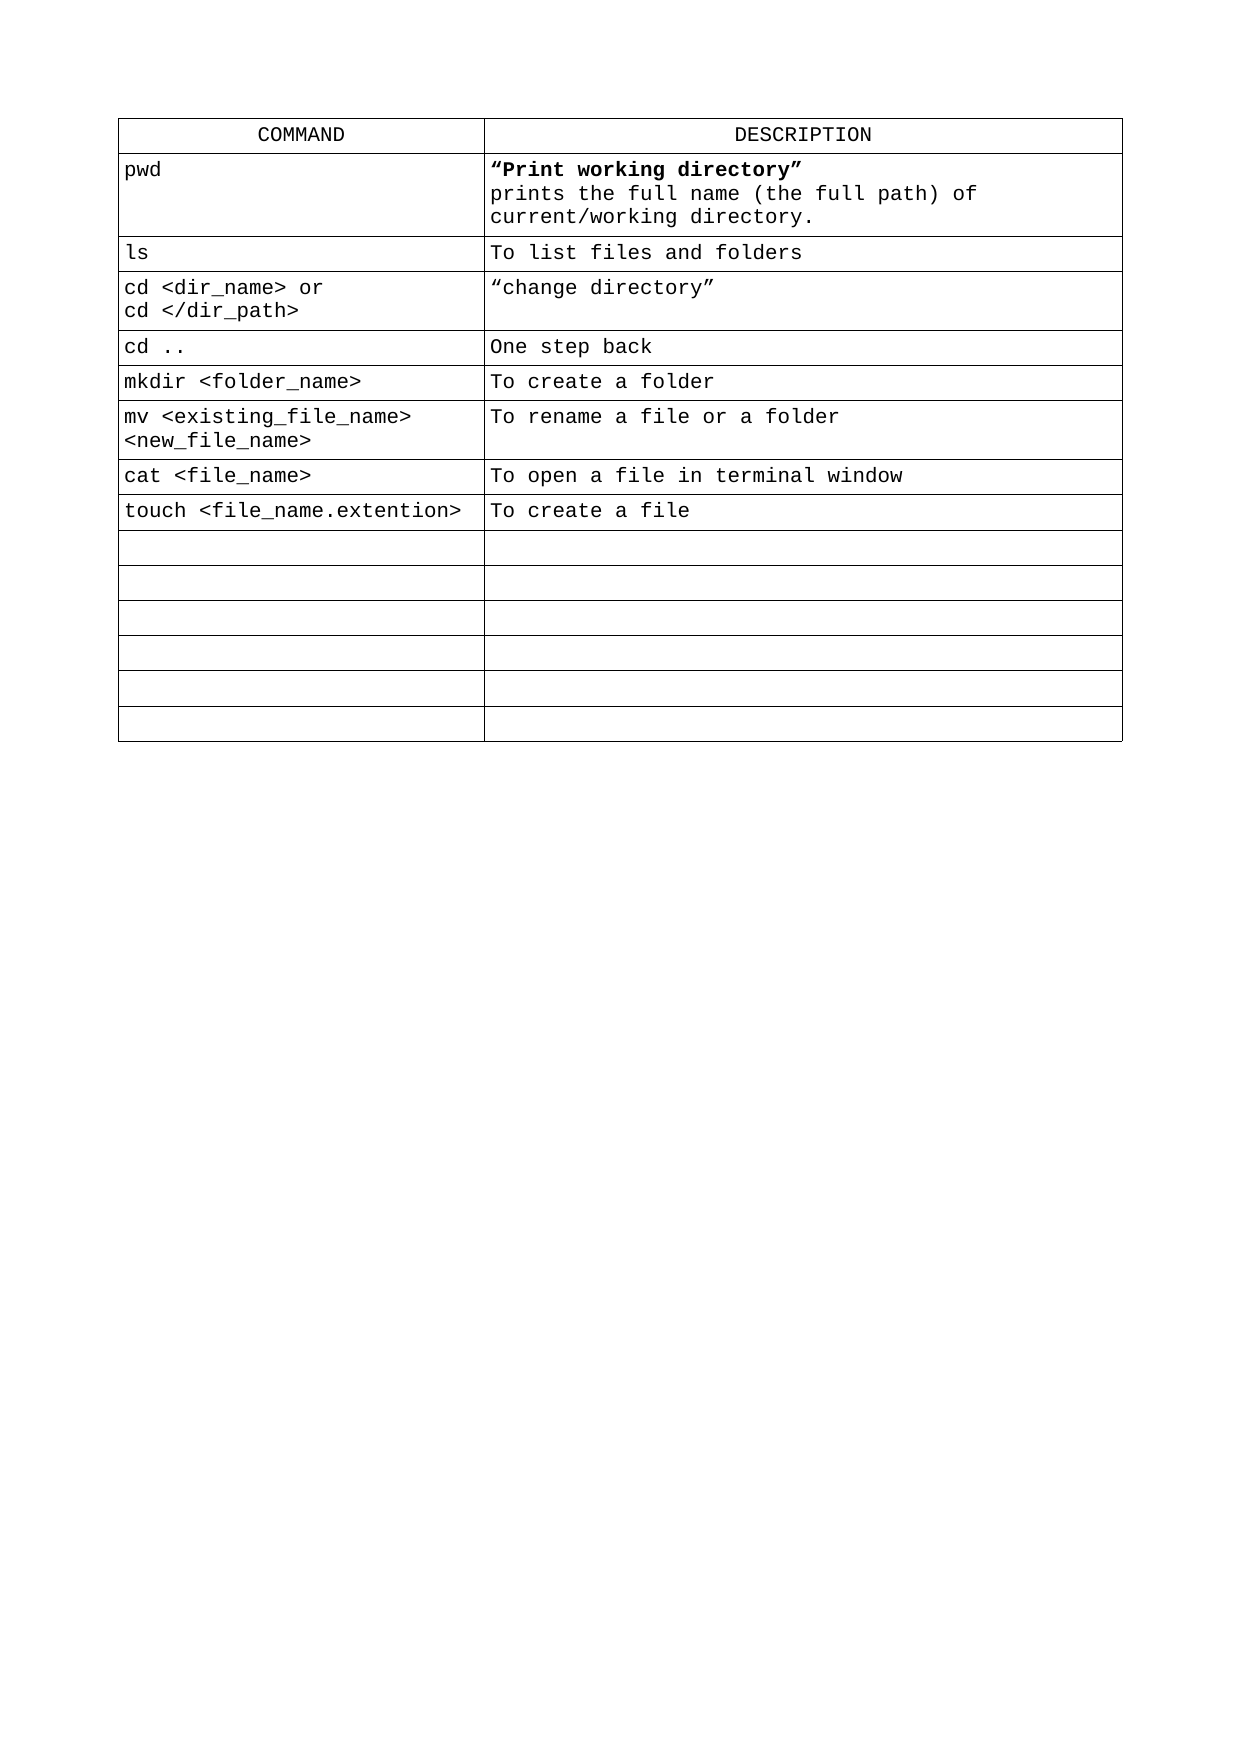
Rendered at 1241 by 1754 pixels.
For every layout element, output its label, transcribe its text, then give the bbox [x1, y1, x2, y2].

table_cell To rename a file or a folder [485, 401, 1122, 459]
table_cell [485, 707, 1122, 741]
table_cell mkdir <folder_name> [119, 366, 484, 400]
table_cell To list files and folders [485, 237, 1122, 271]
table_cell [119, 707, 484, 741]
table_cell [485, 566, 1122, 600]
table_cell pwd [119, 154, 484, 236]
table_cell [485, 636, 1122, 670]
table_cell “change directory” [485, 272, 1122, 330]
table_cell To open a file in terminal window [485, 460, 1122, 494]
table_cell “Print working directory” prints the full name (the full path) of current/working directory. [485, 154, 1122, 236]
table_cell [485, 601, 1122, 635]
table_cell To create a file [485, 495, 1122, 529]
table_header COMMAND [119, 119, 484, 153]
table_cell touch <file_name.extention> [119, 495, 484, 529]
table_cell [119, 566, 484, 600]
table_cell [119, 601, 484, 635]
table_cell [119, 531, 484, 565]
table_cell ls [119, 237, 484, 271]
table_cell [485, 671, 1122, 706]
table_cell cd <dir_name> or cd </dir_path> [119, 272, 484, 330]
table_cell cd .. [119, 331, 484, 365]
table_cell One step back [485, 331, 1122, 365]
table_cell [119, 671, 484, 706]
table_cell cat <file_name> [119, 460, 484, 494]
table_cell To create a folder [485, 366, 1122, 400]
table_cell [485, 531, 1122, 565]
table_cell mv <existing_file_name> <new_file_name> [119, 401, 484, 459]
table_cell [119, 636, 484, 670]
table_header DESCRIPTION [485, 119, 1122, 153]
